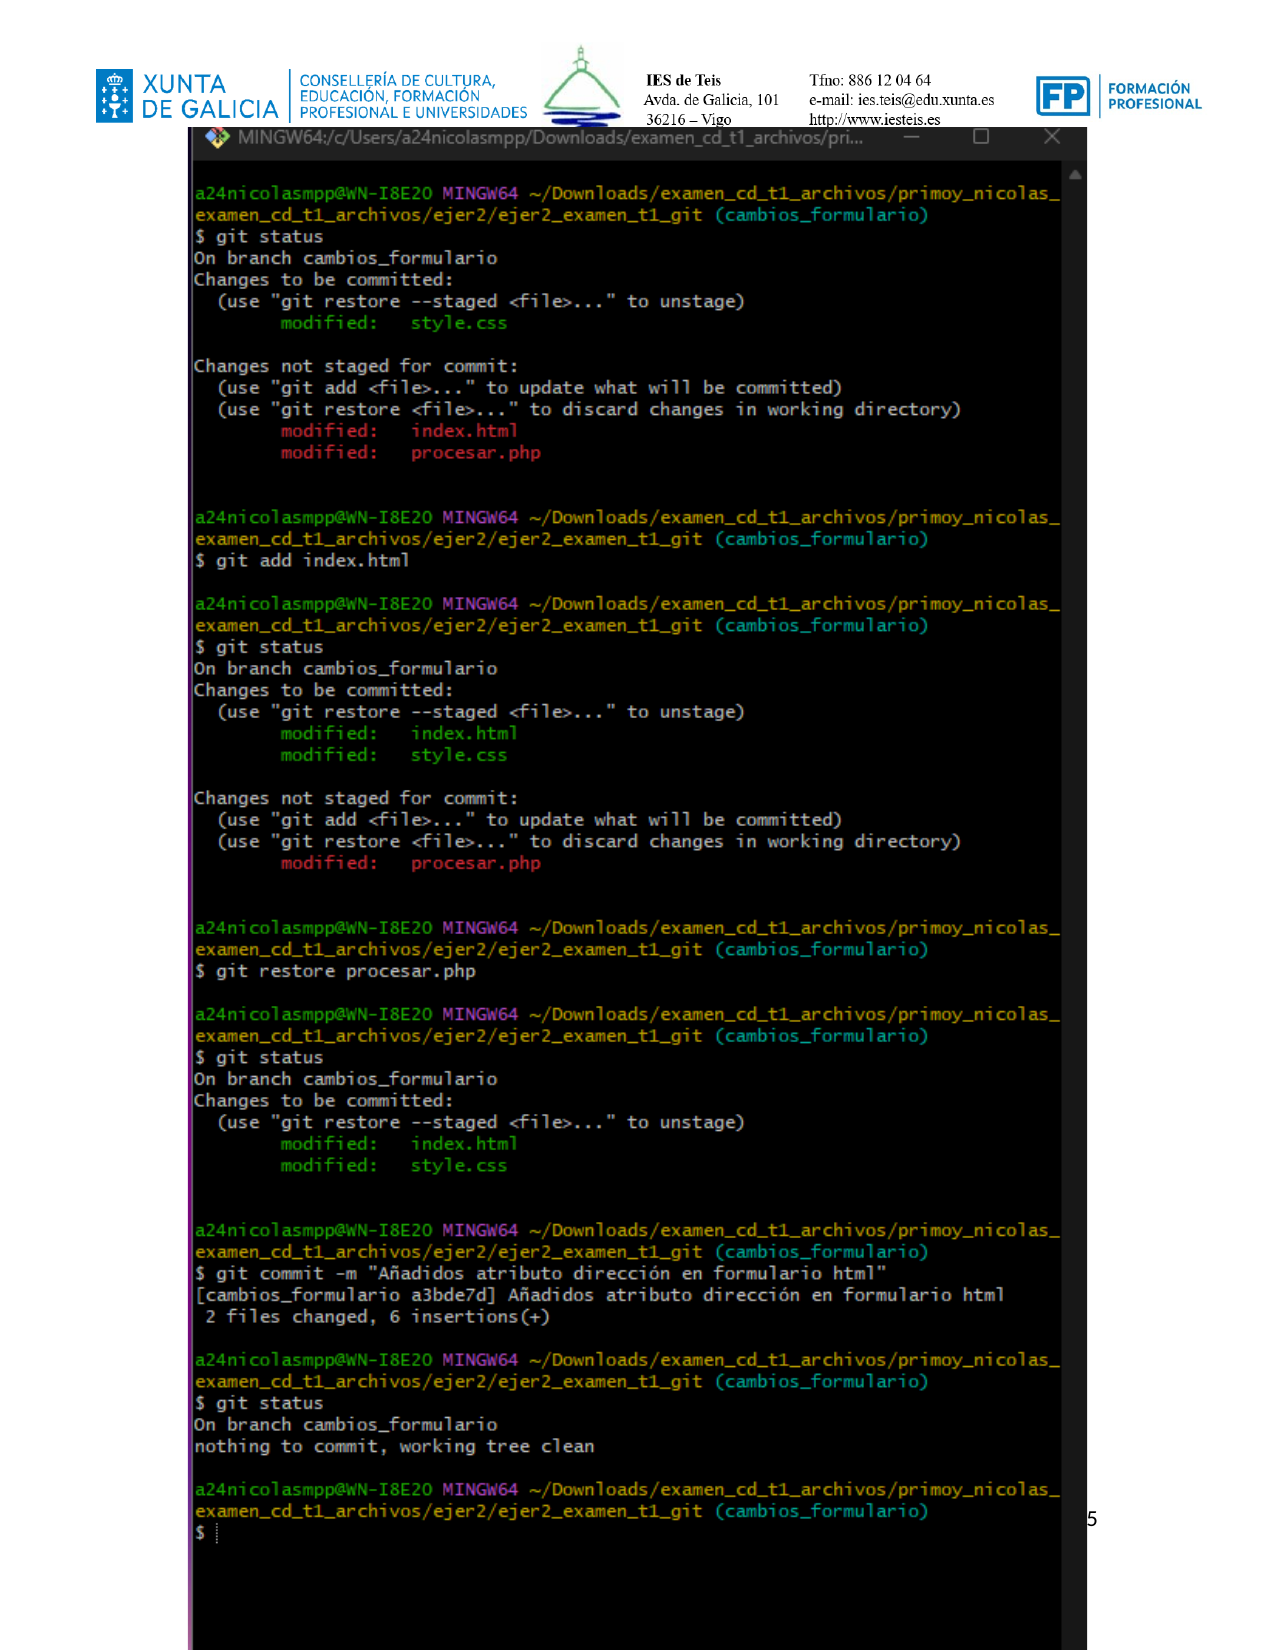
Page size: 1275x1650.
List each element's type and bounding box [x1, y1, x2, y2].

picture [86, 35, 1215, 1650]
